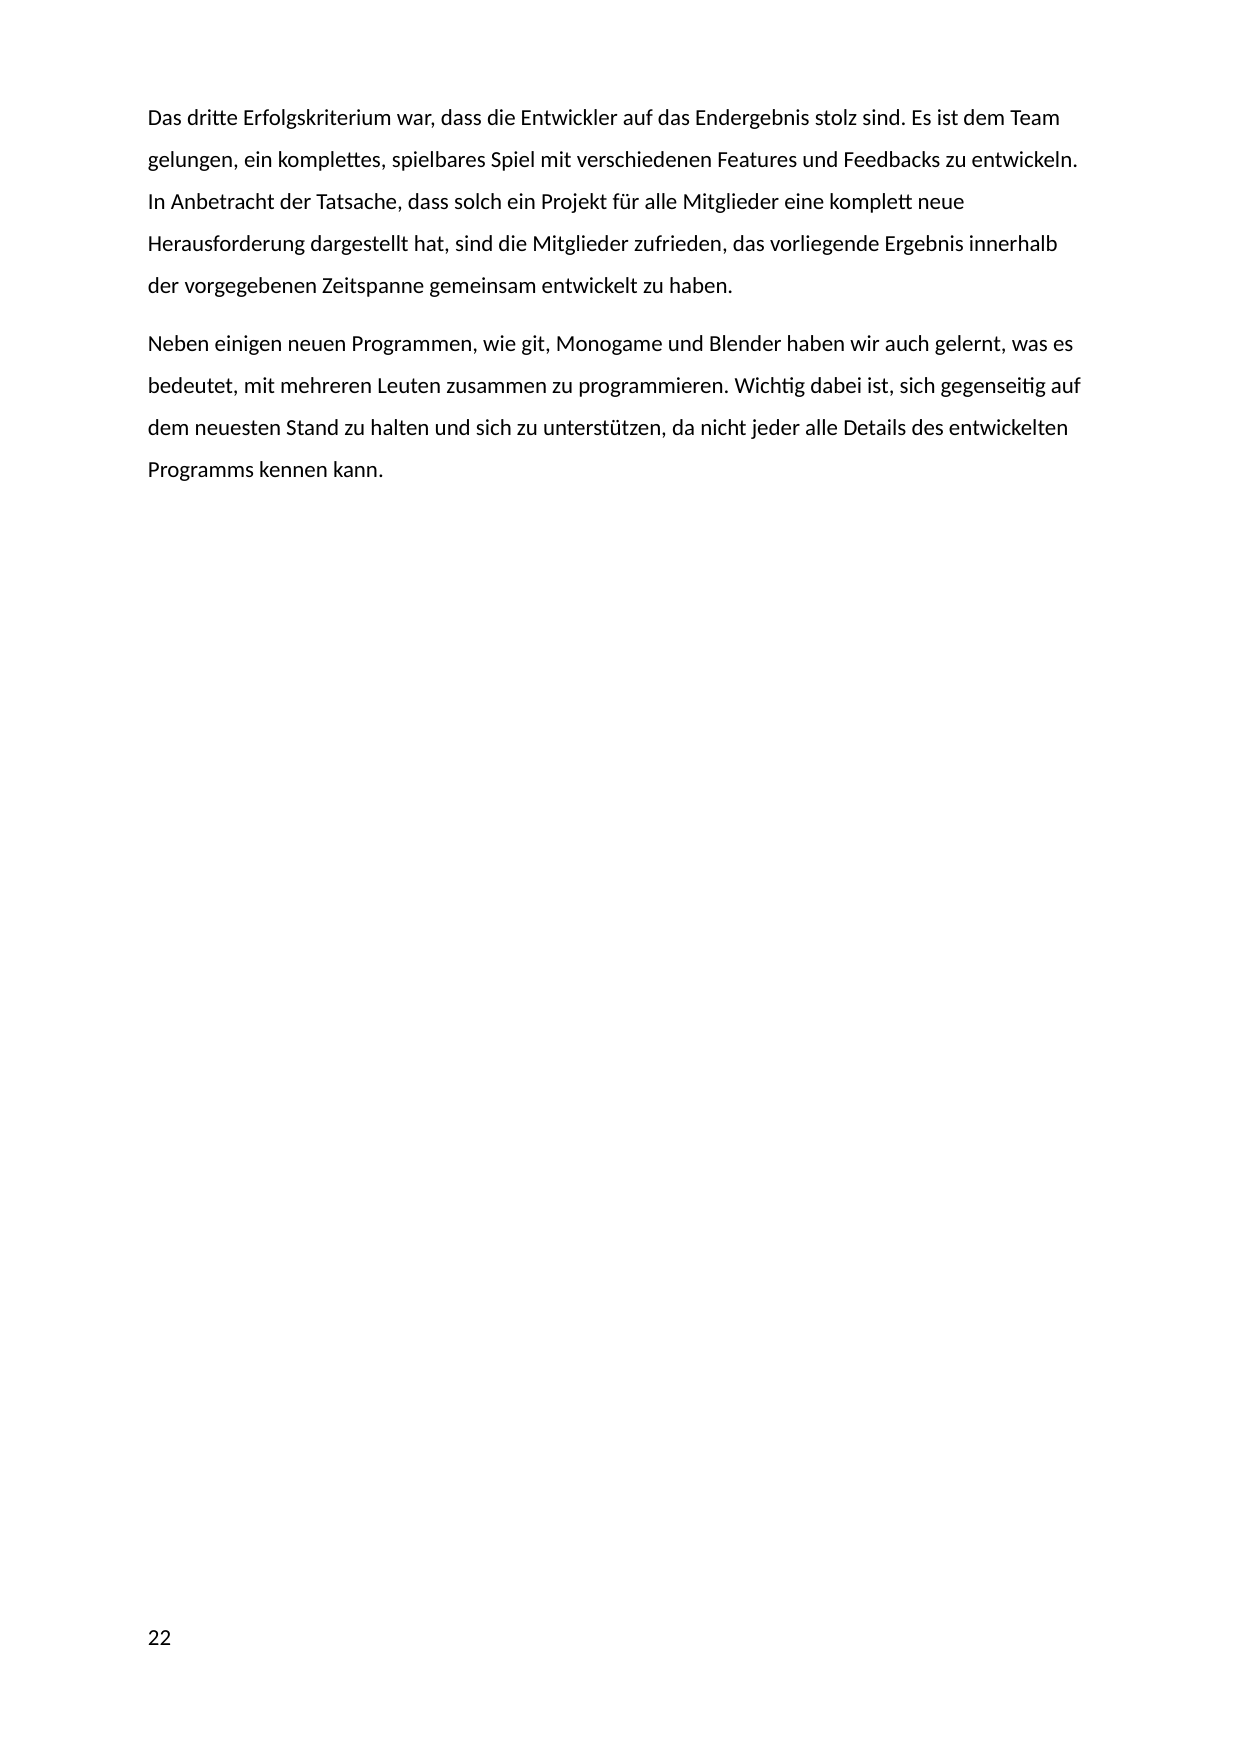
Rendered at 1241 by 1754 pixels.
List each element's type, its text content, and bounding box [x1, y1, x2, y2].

text Neben einigen neuen Programmen, wie git, Monogame und Blender haben wir auch gelernt, was es bedeutet, mit mehreren Leuten zusammen zu programmieren. Wichtig dabei ist, sich gegenseitig auf dem neuesten Stand zu halten und sich zu unterstützen, da nicht jeder alle Details des entwickelten Programms kennen kann. [148, 329, 1093, 483]
text Das dritte Erfolgskriterium war, dass die Entwickler auf das Endergebnis stolz sind. Es ist dem Team gelungen, ein komplettes, spielbares Spiel mit verschiedenen Features und Feedbacks zu entwickeln. In Anbetracht der Tatsache, dass solch ein Projekt für alle Mitglieder eine komplett neue Herausforderung dargestellt hat, sind die Mitglieder zufrieden, das vorliegende Ergebnis innerhalb der vorgegebenen Zeitspanne gemeinsam entwickelt zu haben. [148, 103, 1093, 299]
